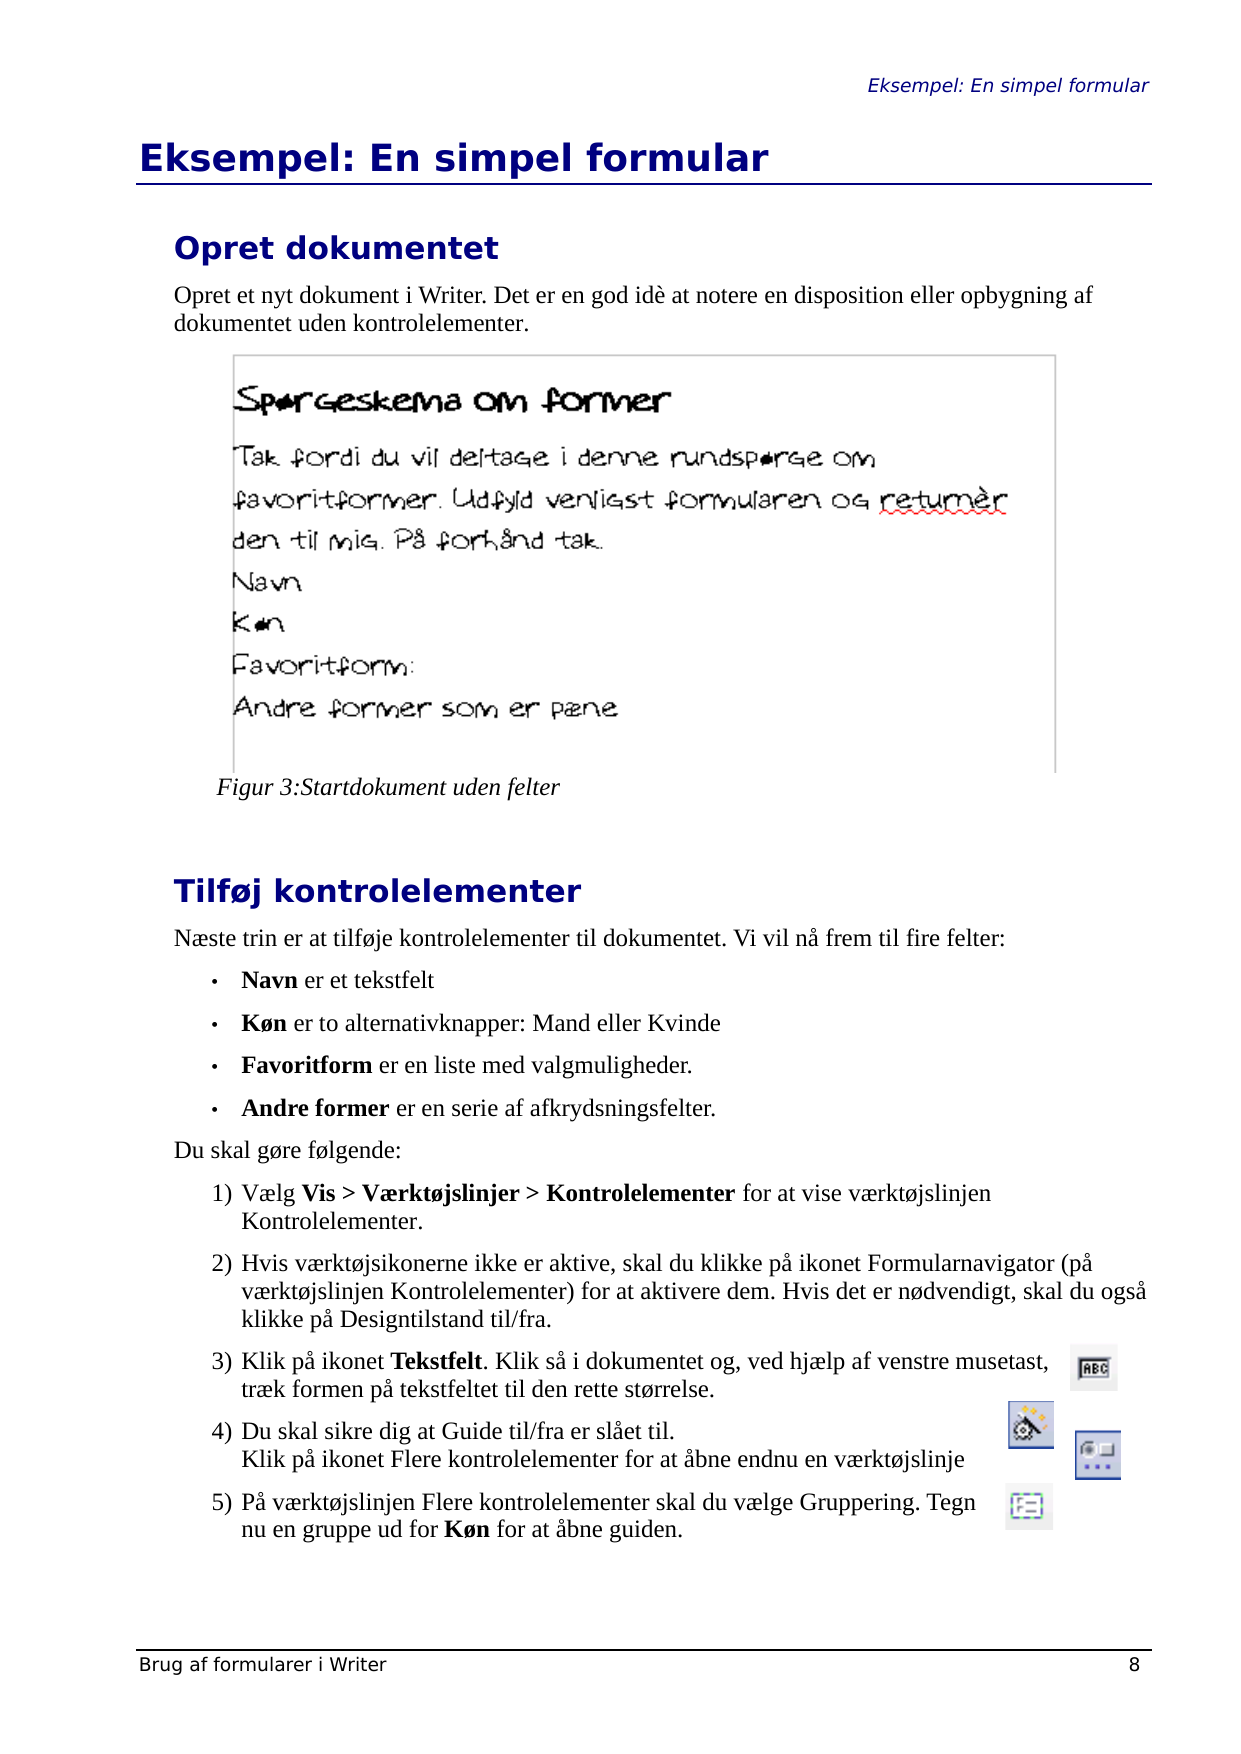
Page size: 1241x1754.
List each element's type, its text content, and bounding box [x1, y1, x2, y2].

subtitle Tilføj kontrolelementer [174, 873, 1152, 909]
list Navn er et tekstfelt [211, 967, 1152, 994]
text Opret et nyt dokument i Writer. Det er en god idè at notere en disposition eller opbygning af dokumentet uden kontrolelementer. [174, 281, 1152, 337]
text Næste trin er at tilføje kontrolelementer til dokumentet. Vi vil nå frem til fire felter: [174, 924, 1152, 952]
text Figur 3:Startdokument uden felter [216, 773, 1071, 801]
picture [1075, 1429, 1121, 1480]
picture [1070, 1343, 1118, 1391]
picture [216, 336, 1072, 773]
list Andre former er en serie af afkrydsningsfelter. [211, 1094, 1152, 1122]
text Du skal gøre følgende: [174, 1137, 1152, 1164]
list Vælg Vis > Værktøjslinjer > Kontrolelementer for at vise værktøjslinjen Kontrolelementer. [211, 1179, 1152, 1234]
list Hvis værktøjsikonerne ikke er aktive, skal du klikke på ikonet Formularnavigator (på værktøjslinjen Kontrolelementer) for at aktivere dem. Hvis det er nødvendigt, skal du også klikke på Designtilstand til/fra. [211, 1249, 1152, 1332]
list På værktøjslinjen Flere kontrolelementer skal du vælge Gruppering. Tegn nu en gruppe ud for Køn for at åbne guiden. [211, 1488, 1152, 1543]
subtitle Eksempel: En simpel formular [136, 134, 1152, 183]
picture [1005, 1483, 1054, 1530]
picture [1008, 1401, 1054, 1449]
subtitle Opret dokumentet [174, 230, 1152, 267]
list Køn er to alternativknapper: Mand eller Kvinde [211, 1009, 1152, 1037]
list Favoritform er en liste med valgmuligheder. [211, 1052, 1152, 1079]
list Klik på ikonet Tekstfelt. Klik så i dokumentet og, ved hjælp af venstre musetast, træk formen på tekstfeltet til den rette størrelse. [211, 1347, 1152, 1403]
list Du skal sikre dig at Guide til/fra er slået til. Klik på ikonet Flere kontrolelementer for at åbne endnu en værktøjslinje [211, 1417, 1152, 1473]
